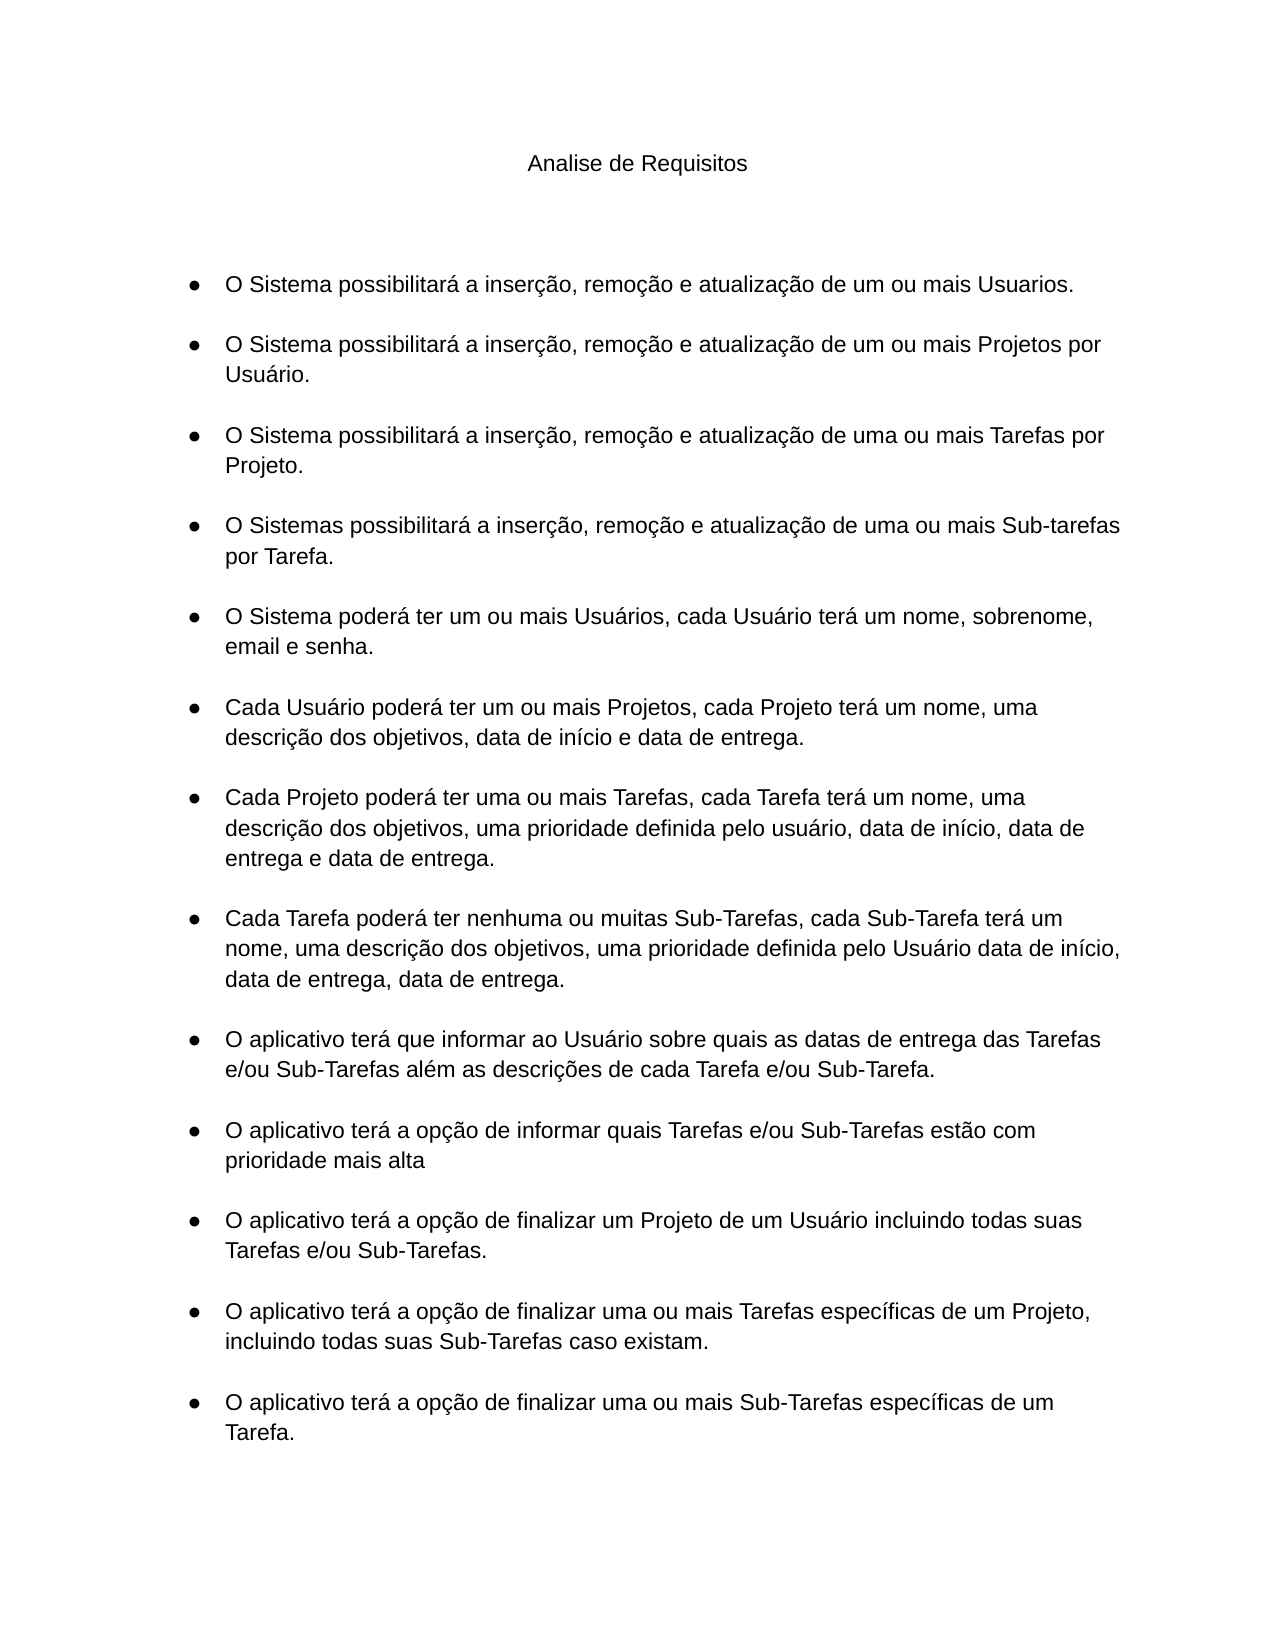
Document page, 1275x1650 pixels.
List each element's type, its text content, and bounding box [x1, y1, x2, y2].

list O Sistema possibilitará a inserção, remoção e atualização de um ou mais Projetos por Usuário. [187, 331, 1125, 388]
list O aplicativo terá a opção de finalizar uma ou mais Tarefas específicas de um Projeto, incluindo todas suas Sub-Tarefas caso existam. [187, 1298, 1125, 1354]
list O aplicativo terá a opção de informar quais Tarefas e/ou Sub-Tarefas estão com prioridade mais alta [187, 1117, 1125, 1173]
list O Sistema poderá ter um ou mais Usuários, cada Usuário terá um nome, sobrenome, email e senha. [187, 603, 1125, 660]
list O Sistema possibilitará a inserção, remoção e atualização de uma ou mais Tarefas por Projeto. [187, 422, 1125, 478]
list O aplicativo terá a opção de finalizar um Projeto de um Usuário incluindo todas suas Tarefas e/ou Sub-Tarefas. [187, 1207, 1125, 1264]
list Cada Projeto poderá ter uma ou mais Tarefas, cada Tarefa terá um nome, uma descrição dos objetivos, uma prioridade definida pelo usuário, data de início, data de entrega e data de entrega. [187, 784, 1125, 871]
text Analise de Requisitos [150, 150, 1125, 176]
list O aplicativo terá que informar ao Usuário sobre quais as datas de entrega das Tarefas e/ou Sub-Tarefas além as descrições de cada Tarefa e/ou Sub-Tarefa. [187, 1026, 1125, 1083]
list O Sistema possibilitará a inserção, remoção e atualização de um ou mais Usuarios. [187, 271, 1125, 297]
list Cada Usuário poderá ter um ou mais Projetos, cada Projeto terá um nome, uma descrição dos objetivos, data de início e data de entrega. [187, 694, 1125, 750]
list O aplicativo terá a opção de finalizar uma ou mais Sub-Tarefas específicas de um Tarefa. [187, 1388, 1125, 1445]
list Cada Tarefa poderá ter nenhuma ou muitas Sub-Tarefas, cada Sub-Tarefa terá um nome, uma descrição dos objetivos, uma prioridade definida pelo Usuário data de início, data de entrega, data de entrega. [187, 905, 1125, 992]
list O Sistemas possibilitará a inserção, remoção e atualização de uma ou mais Sub-tarefas por Tarefa. [187, 512, 1125, 569]
